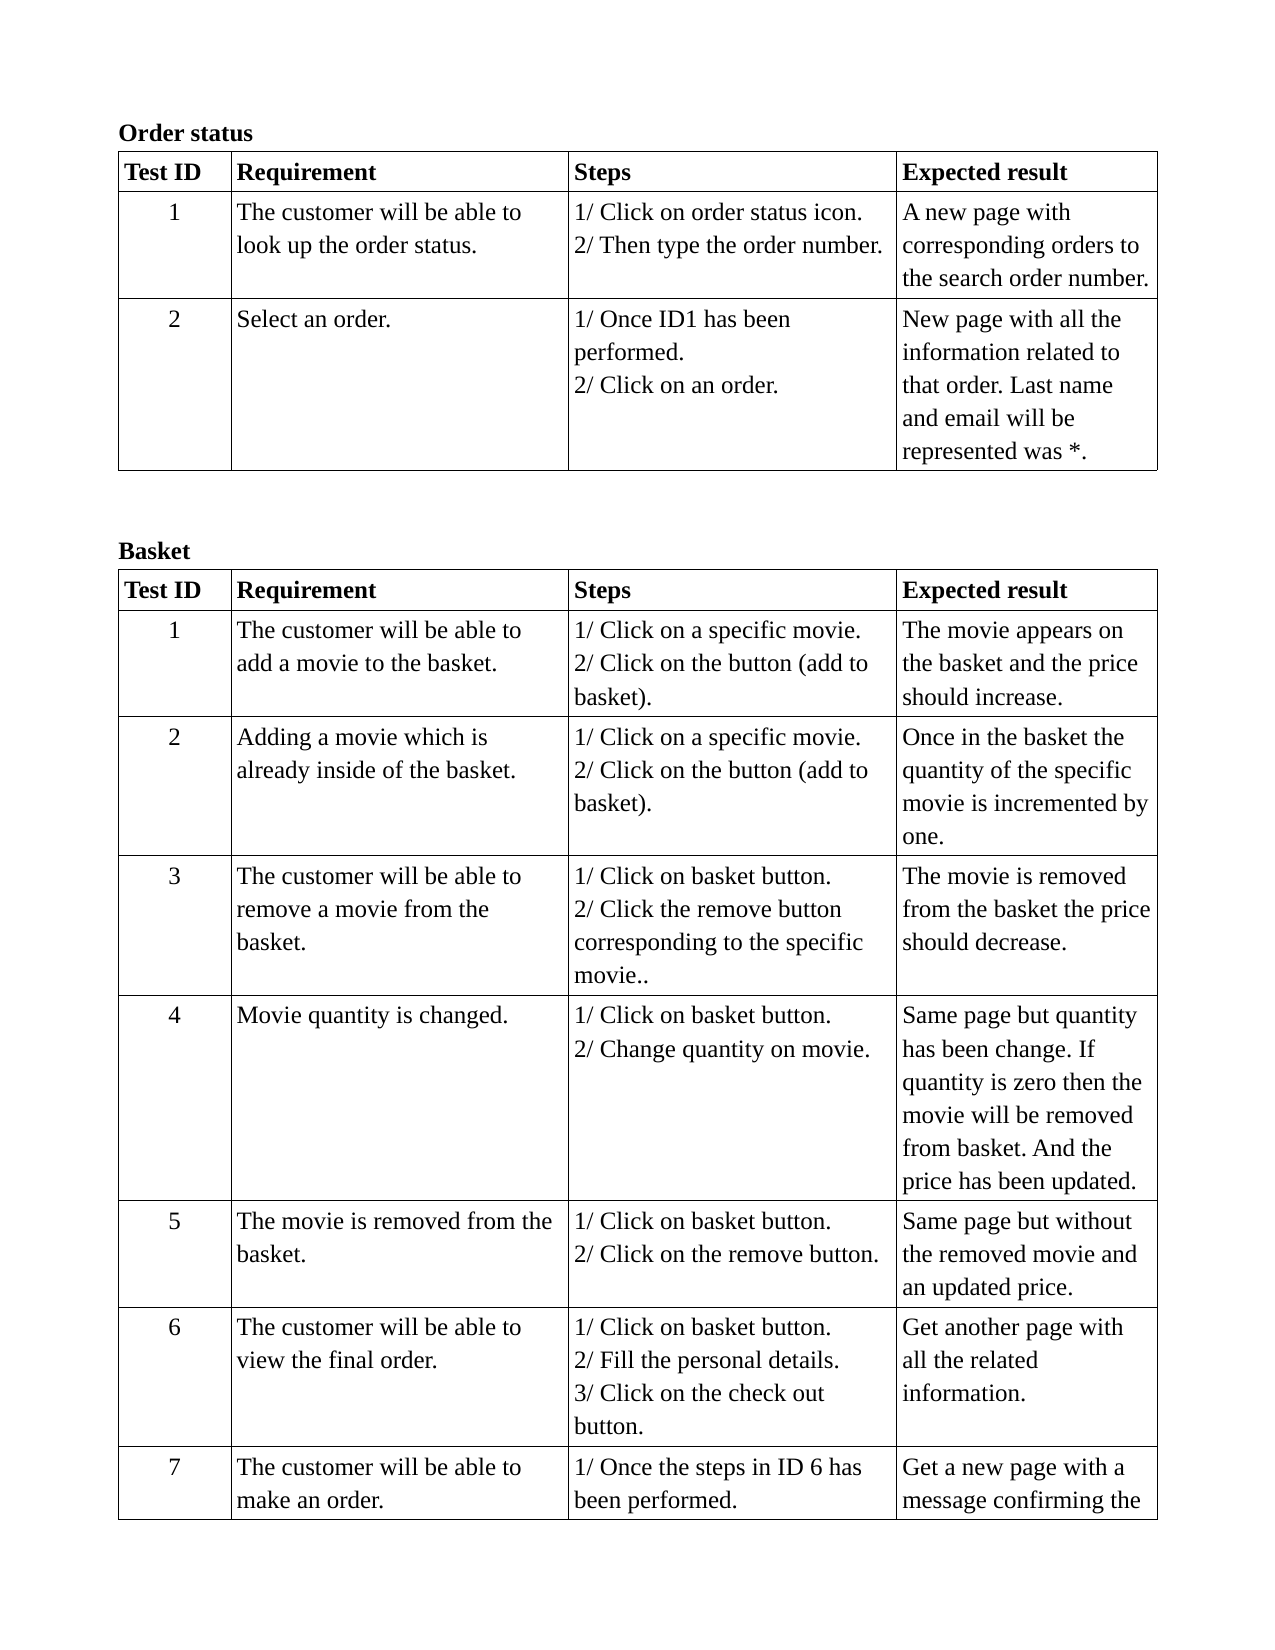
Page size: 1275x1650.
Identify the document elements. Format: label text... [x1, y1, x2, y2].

table_cell 5 [119, 1201, 231, 1307]
table_cell 2 [119, 299, 231, 470]
table_cell Get another page with all the related information. [897, 1308, 1157, 1446]
table_cell 1/ Click on basket button. 2/ Fill the personal details. 3/ Click on the check out button. [569, 1308, 896, 1446]
table_cell Adding a movie which is already inside of the basket. [232, 717, 568, 855]
table_cell 1/ Click on basket button. 2/ Click the remove button corresponding to the specific movie.. [569, 856, 896, 995]
table_cell 1/ Click on order status icon. 2/ Then type the order number. [569, 192, 896, 298]
table_cell 1/ Click on a specific movie. 2/ Click on the button (add to basket). [569, 717, 896, 855]
table_cell A new page with corresponding orders to the search order number. [897, 192, 1157, 298]
table_cell The movie is removed from the basket the price should decrease. [897, 856, 1157, 995]
table_cell 1/ Click on basket button. 2/ Click on the remove button. [569, 1201, 896, 1307]
table_cell The customer will be able to remove a movie from the basket. [232, 856, 568, 995]
table_cell 1/ Once the steps in ID 6 has been performed. [569, 1447, 896, 1519]
table_cell Once in the basket the quantity of the specific movie is incremented by one. [897, 717, 1157, 855]
table_cell Select an order. [232, 299, 568, 470]
table_cell 1/ Once ID1 has been performed. 2/ Click on an order. [569, 299, 896, 470]
table_cell The customer will be able to view the final order. [232, 1308, 568, 1446]
table_cell Same page but without the removed movie and an updated price. [897, 1201, 1157, 1307]
table_cell The customer will be able to add a movie to the basket. [232, 611, 568, 716]
table_cell 1/ Click on a specific movie. 2/ Click on the button (add to basket). [569, 611, 896, 716]
table_header Requirement [232, 152, 568, 191]
table_header Steps [569, 570, 896, 610]
table_header Requirement [232, 570, 568, 610]
table_header Test ID [119, 570, 231, 610]
table_cell 2 [119, 717, 231, 855]
table_cell 6 [119, 1308, 231, 1446]
table_header Expected result [897, 570, 1157, 610]
table_header Steps [569, 152, 896, 191]
table_cell The customer will be able to look up the order status. [232, 192, 568, 298]
table_cell 7 [119, 1447, 231, 1519]
text Basket [118, 536, 1157, 565]
table_cell 1 [119, 192, 231, 298]
table_header Expected result [897, 152, 1157, 191]
table_cell 4 [119, 996, 231, 1200]
table_cell The customer will be able to make an order. [232, 1447, 568, 1519]
table_cell New page with all the information related to that order. Last name and email will be represented was *. [897, 299, 1157, 470]
table_cell The movie is removed from the basket. [232, 1201, 568, 1307]
table_cell 3 [119, 856, 231, 995]
text Order status [118, 118, 1157, 147]
table_cell Get a new page with a message confirming the [897, 1447, 1157, 1519]
table_cell The movie appears on the basket and the price should increase. [897, 611, 1157, 716]
table_header Test ID [119, 152, 231, 191]
table_cell Same page but quantity has been change. If quantity is zero then the movie will be removed from basket. And the price has been updated. [897, 996, 1157, 1200]
table_cell Movie quantity is changed. [232, 996, 568, 1200]
table_cell 1/ Click on basket button. 2/ Change quantity on movie. [569, 996, 896, 1200]
table_cell 1 [119, 611, 231, 716]
